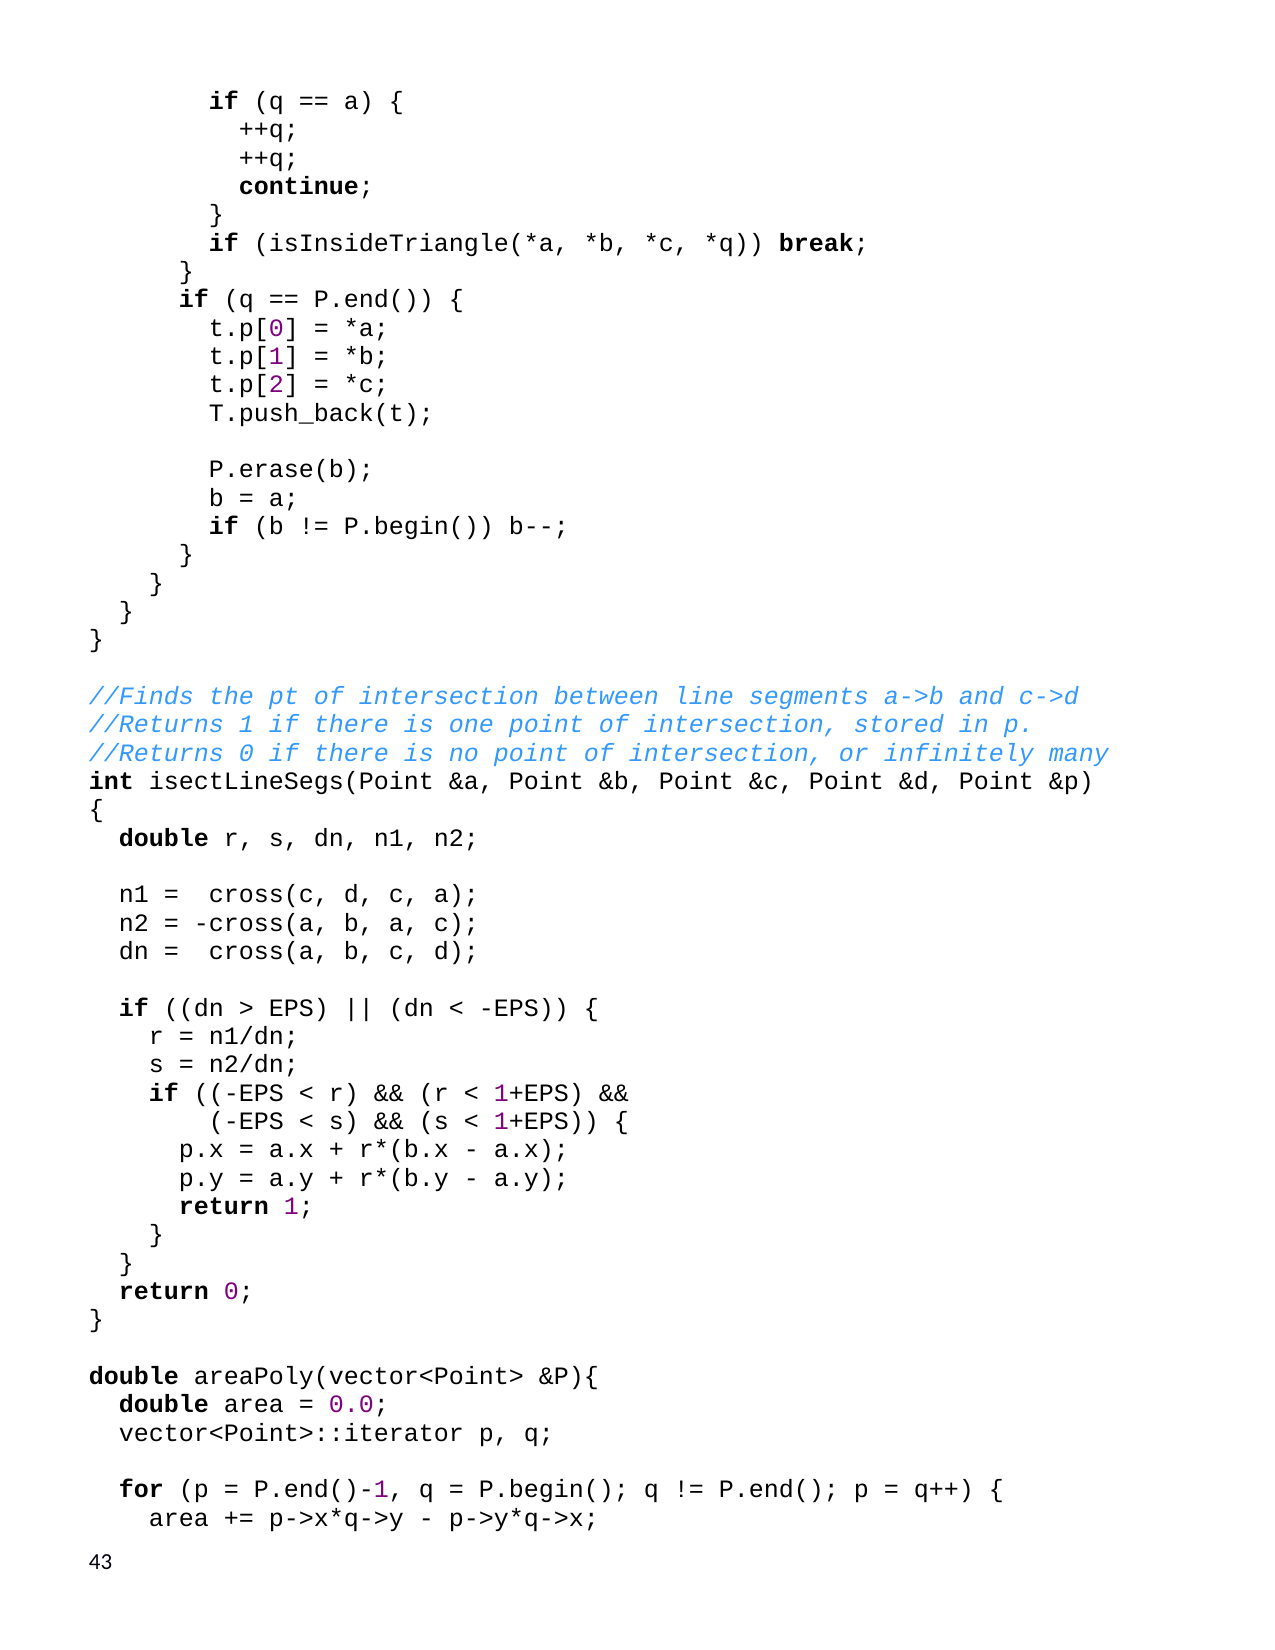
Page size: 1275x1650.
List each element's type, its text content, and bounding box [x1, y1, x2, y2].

text } [89, 202, 1186, 230]
text area += p->x*q->y - p->y*q->x; [89, 1505, 1186, 1534]
text double r, s, dn, n1, n2; [89, 825, 1186, 854]
text T.push_back(t); [89, 400, 1186, 429]
text //Returns 1 if there is one point of intersection, stored in p. [89, 712, 1186, 740]
text ++q; [89, 117, 1186, 145]
text b = a; [89, 485, 1186, 514]
text double area = 0.0; [89, 1392, 1186, 1420]
text n2 = -cross(a, b, a, c); [89, 910, 1186, 939]
text } [89, 1307, 1186, 1335]
text dn = cross(a, b, c, d); [89, 939, 1186, 967]
text for (p = P.end()-1, q = P.begin(); q != P.end(); p = q++) { [89, 1477, 1186, 1505]
text } [89, 570, 1186, 599]
text if (b != P.begin()) b--; [89, 514, 1186, 542]
text int isectLineSegs(Point &a, Point &b, Point &c, Point &d, Point &p) [89, 769, 1186, 797]
text t.p[1] = *b; [89, 344, 1186, 372]
text } [89, 599, 1186, 627]
text } [89, 259, 1186, 287]
text p.y = a.y + r*(b.y - a.y); [89, 1165, 1186, 1194]
text if (isInsideTriangle(*a, *b, *c, *q)) break; [89, 230, 1186, 259]
text } [89, 1222, 1186, 1250]
text P.erase(b); [89, 457, 1186, 485]
text } [89, 627, 1186, 655]
text t.p[2] = *c; [89, 372, 1186, 400]
text { [89, 797, 1186, 825]
text s = n2/dn; [89, 1052, 1186, 1080]
text (-EPS < s) && (s < 1+EPS)) { [89, 1109, 1186, 1137]
text } [89, 1250, 1186, 1279]
text if ((dn > EPS) || (dn < -EPS)) { [89, 995, 1186, 1024]
text if ((-EPS < r) && (r < 1+EPS) && [89, 1080, 1186, 1109]
text continue; [89, 174, 1186, 202]
text if (q == P.end()) { [89, 287, 1186, 315]
text //Finds the pt of intersection between line segments a->b and c->d [89, 684, 1186, 712]
text return 0; [89, 1279, 1186, 1307]
text double areaPoly(vector<Point> &P){ [89, 1364, 1186, 1392]
text if (q == a) { [89, 89, 1186, 117]
text vector<Point>::iterator p, q; [89, 1420, 1186, 1449]
text } [89, 542, 1186, 570]
text return 1; [89, 1194, 1186, 1222]
text n1 = cross(c, d, c, a); [89, 882, 1186, 910]
text t.p[0] = *a; [89, 315, 1186, 344]
text //Returns 0 if there is no point of intersection, or infinitely many [89, 740, 1186, 769]
text p.x = a.x + r*(b.x - a.x); [89, 1137, 1186, 1165]
text ++q; [89, 145, 1186, 174]
text r = n1/dn; [89, 1024, 1186, 1052]
